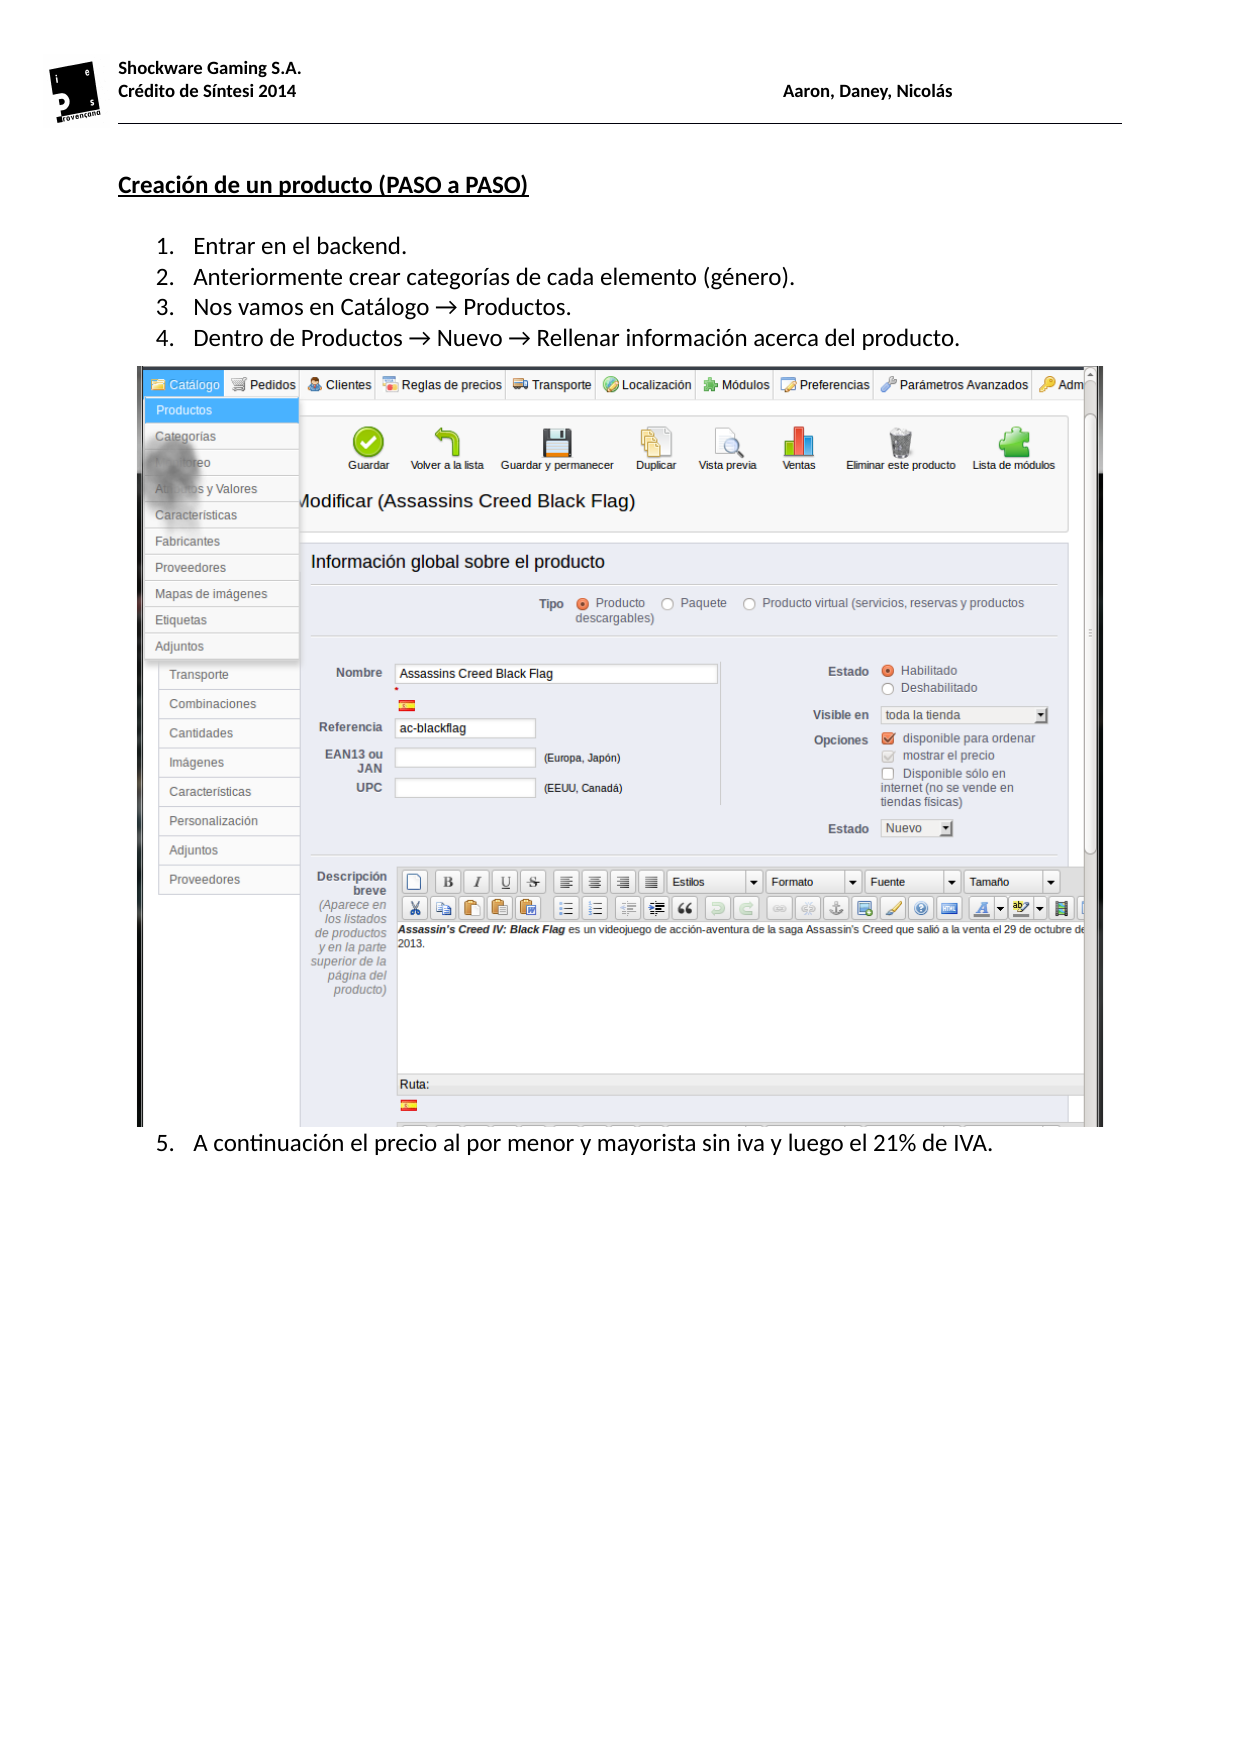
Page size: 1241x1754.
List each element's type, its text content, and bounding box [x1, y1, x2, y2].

list A continuación el precio al por menor y mayorista sin iva y luego el 21% de IVA. [156, 352, 1122, 1157]
list Entrar en el backend. [156, 230, 1122, 261]
picture [43, 54, 110, 128]
picture [136, 366, 1104, 1127]
list Nos vamos en Catálogo → Productos. [156, 291, 1122, 322]
list Anteriormente crear categorías de cada elemento (género). [156, 261, 1122, 291]
text Creación de un producto (PASO a PASO) [118, 169, 1122, 200]
list Dentro de Productos → Nuevo → Rellenar información acerca del producto. [156, 322, 1122, 352]
